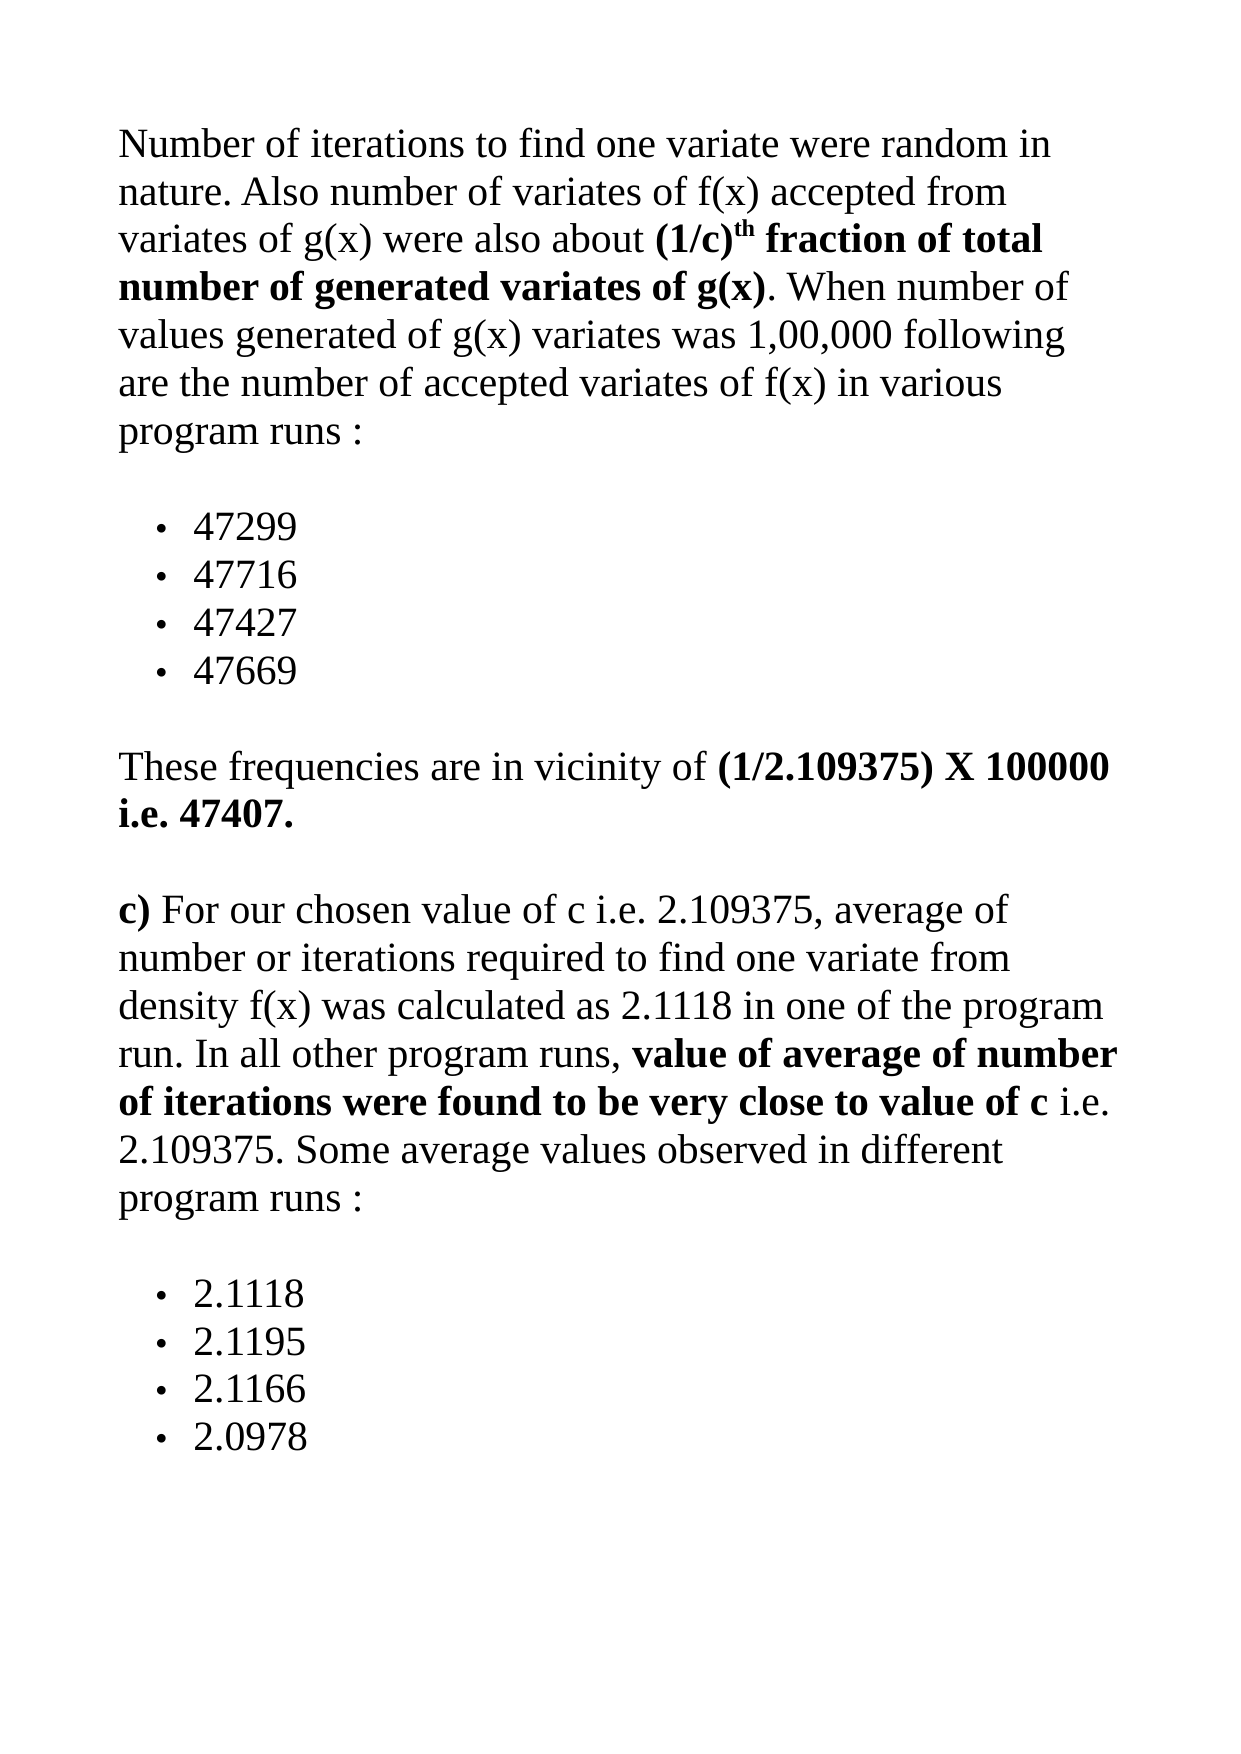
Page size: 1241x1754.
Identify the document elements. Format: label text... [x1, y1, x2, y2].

list 2.0978 [156, 1412, 1122, 1460]
text c) For our chosen value of c i.e. 2.109375, average of number or iterations required to find one variate from density f(x) was calculated as 2.1118 in one of the program run. In all other program runs, value of average of number of iterations were found to be very close to value of c i.e. 2.109375. Some average values observed in different program runs : [118, 885, 1122, 1220]
list 2.1118 [156, 1268, 1122, 1316]
text Number of iterations to find one variate were random in nature. Also number of variates of f(x) accepted from variates of g(x) were also about (1/c)th fraction of total number of generated variates of g(x). When number of values generated of g(x) variates was 1,00,000 following are the number of accepted variates of f(x) in various program runs : [118, 118, 1122, 453]
text These frequencies are in vicinity of (1/2.109375) X 100000 [118, 741, 1122, 789]
text i.e. 47407. [118, 789, 1122, 837]
list 47299 [156, 501, 1122, 549]
list 47427 [156, 597, 1122, 645]
list 47669 [156, 645, 1122, 693]
list 2.1195 [156, 1316, 1122, 1364]
list 2.1166 [156, 1364, 1122, 1412]
list 47716 [156, 549, 1122, 597]
